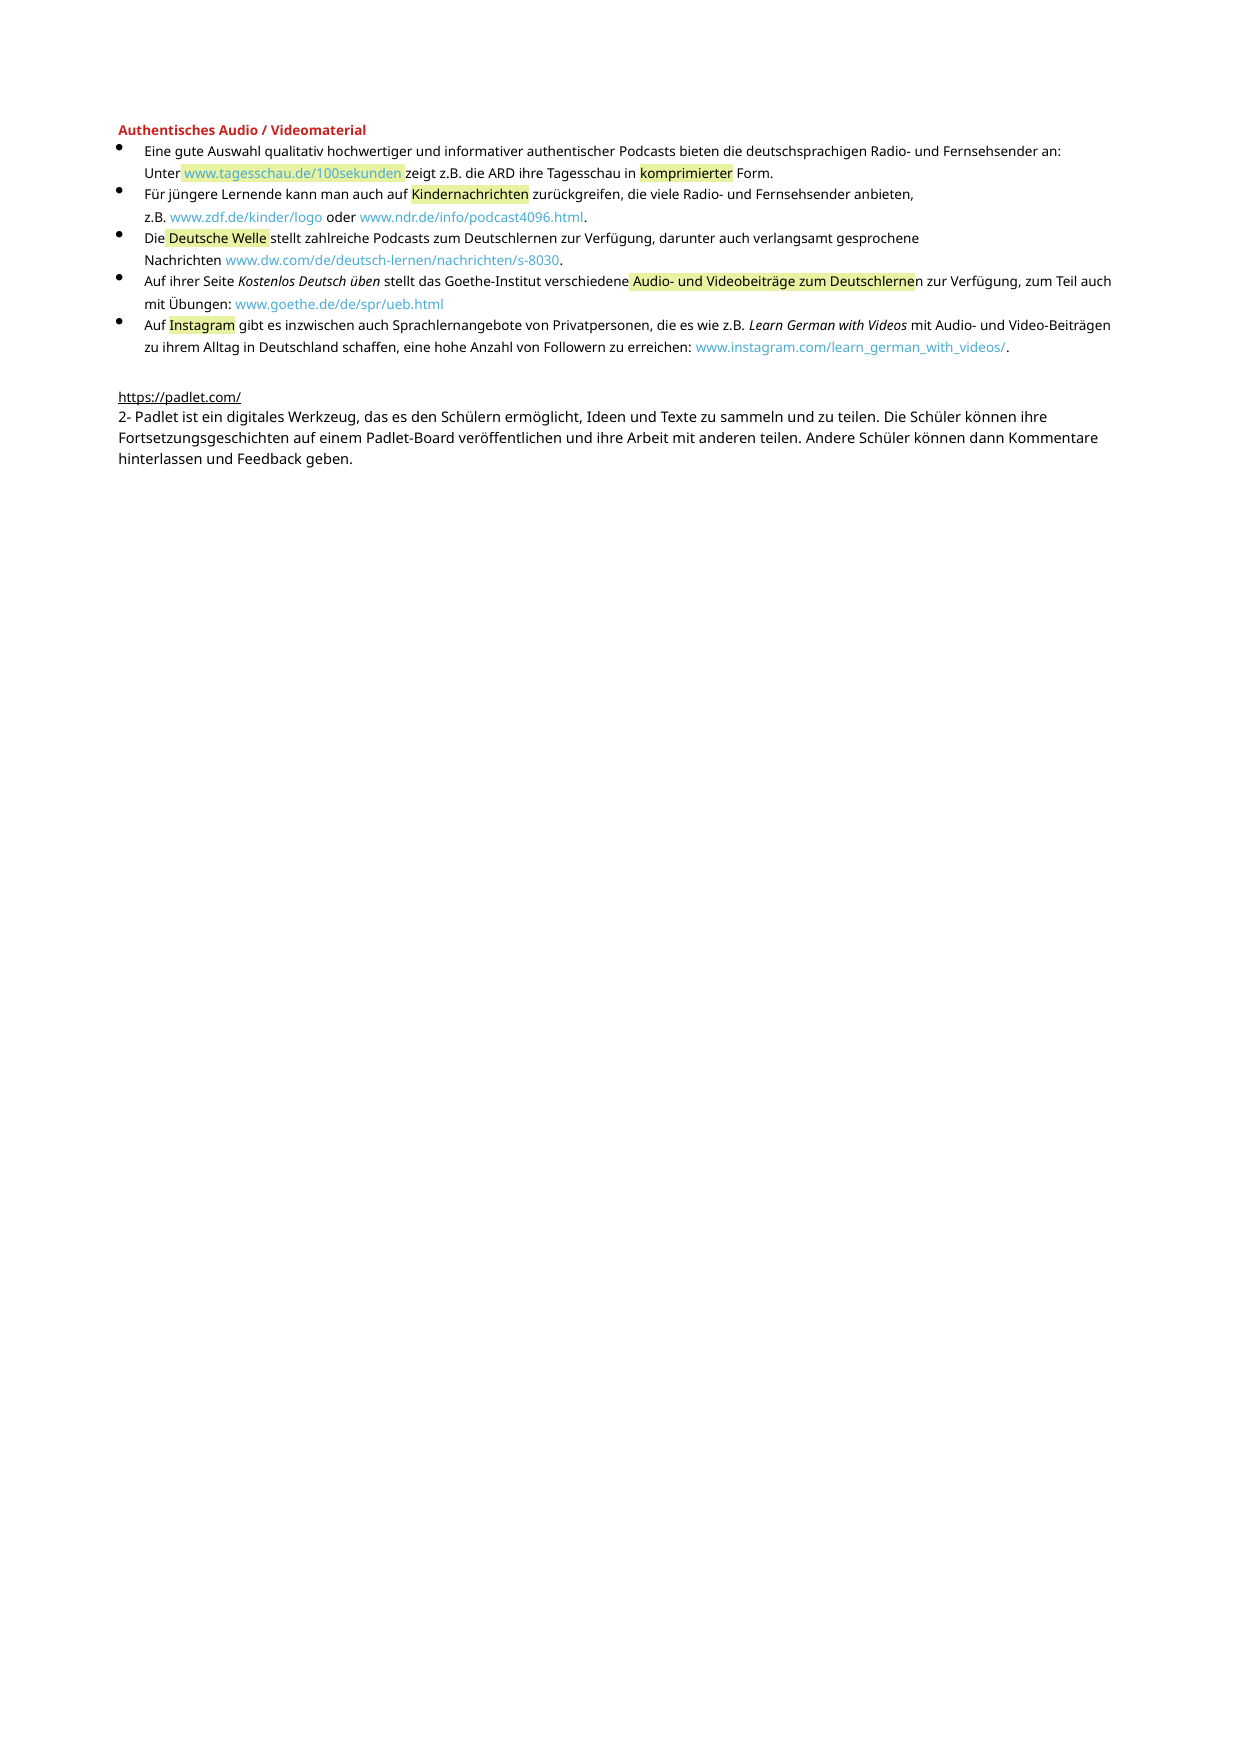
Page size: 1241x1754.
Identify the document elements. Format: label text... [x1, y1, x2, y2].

list Eine gute Auswahl qualitativ hochwertiger und informativer authentischer Podcasts bieten die deutschsprachigen Radio- und Fernsehsender an: Unter www.tagesschau.de/100sekunden zeigt z.B. die ARD ihre Tagesschau in komprimierter Form. [118, 139, 1122, 182]
text https://padlet.com/ [118, 385, 1122, 406]
list Auf Instagram gibt es inzwischen auch Sprachlernangebote von Privatpersonen, die es wie z.B. Learn German with Videos mit Audio- und Video-Beiträgen zu ihrem Alltag in Deutschland schaffen, eine hohe Anzahl von Followern zu erreichen: www.instagram.com/learn_german_with_videos/. [118, 313, 1122, 357]
text Authentisches Audio / Videomaterial [118, 118, 1122, 139]
text 2- Padlet ist ein digitales Werkzeug, das es den Schülern ermöglicht, Ideen und Texte zu sammeln und zu teilen. Die Schüler können ihre Fortsetzungsgeschichten auf einem Padlet-Board veröffentlichen und ihre Arbeit mit anderen teilen. Andere Schüler können dann Kommentare hinterlassen und Feedback geben. [118, 406, 1122, 469]
list Die Deutsche Welle stellt zahlreiche Podcasts zum Deutschlernen zur Verfügung, darunter auch verlangsamt gesprochene Nachrichten www.dw.com/de/deutsch-lernen/nachrichten/s-8030. [118, 226, 1122, 269]
list Auf ihrer Seite Kostenlos Deutsch üben stellt das Goethe-Institut verschiedene Audio- und Videobeiträge zum Deutschlernen zur Verfügung, zum Teil auch mit Übungen: www.goethe.de/de/spr/ueb.html [118, 269, 1122, 313]
list Für jüngere Lernende kann man auch auf Kindernachrichten zurückgreifen, die viele Radio- und Fernsehsender anbieten, z.B. www.zdf.de/kinder/logo oder www.ndr.de/info/podcast4096.html. [118, 182, 1122, 226]
